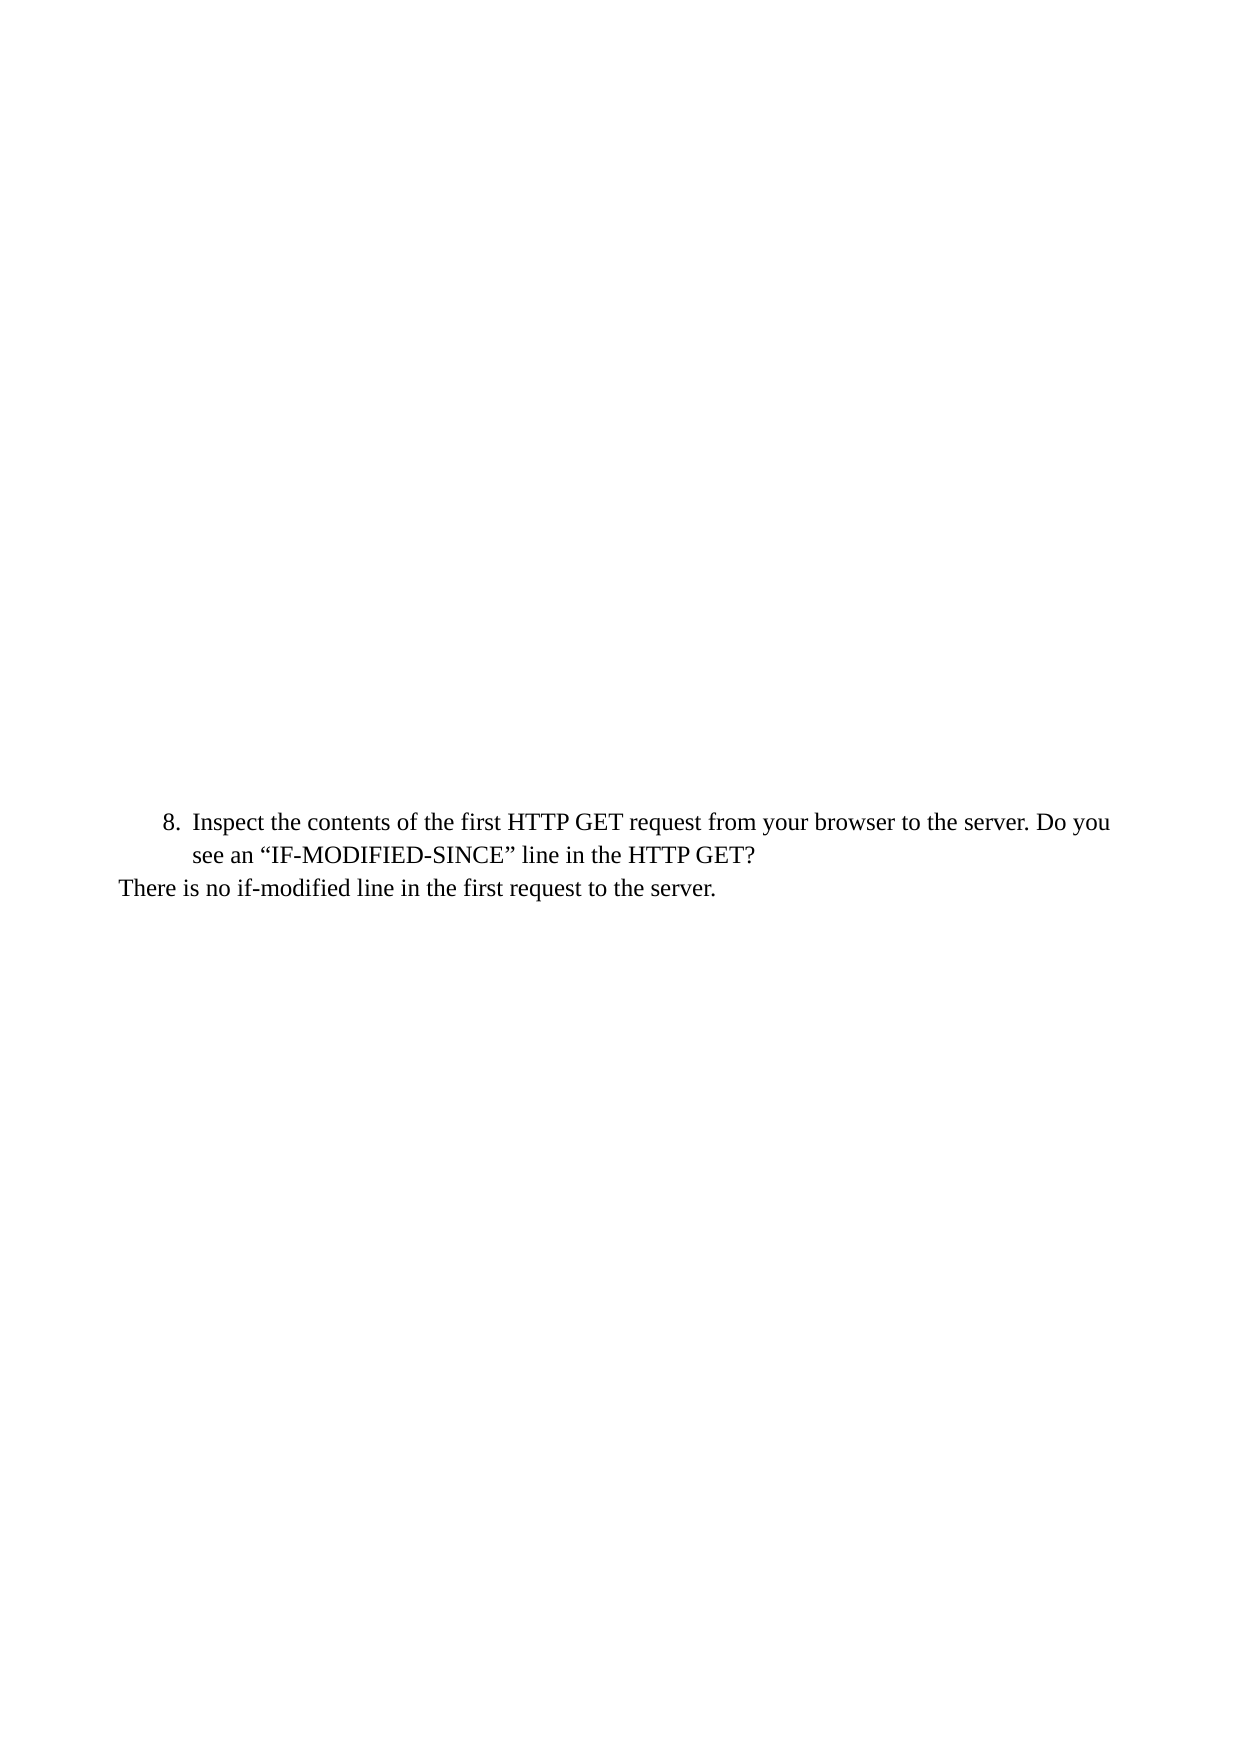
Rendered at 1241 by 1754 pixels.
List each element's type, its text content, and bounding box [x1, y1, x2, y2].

list [162, 176, 1122, 183]
list Inspect the contents of the first HTTP GET request from your browser to the server. Do you see an “IF-MODIFIED-SINCE” line in the HTTP GET? [162, 244, 1122, 869]
text There is no if-modified line in the first request to the server. [118, 873, 1122, 902]
